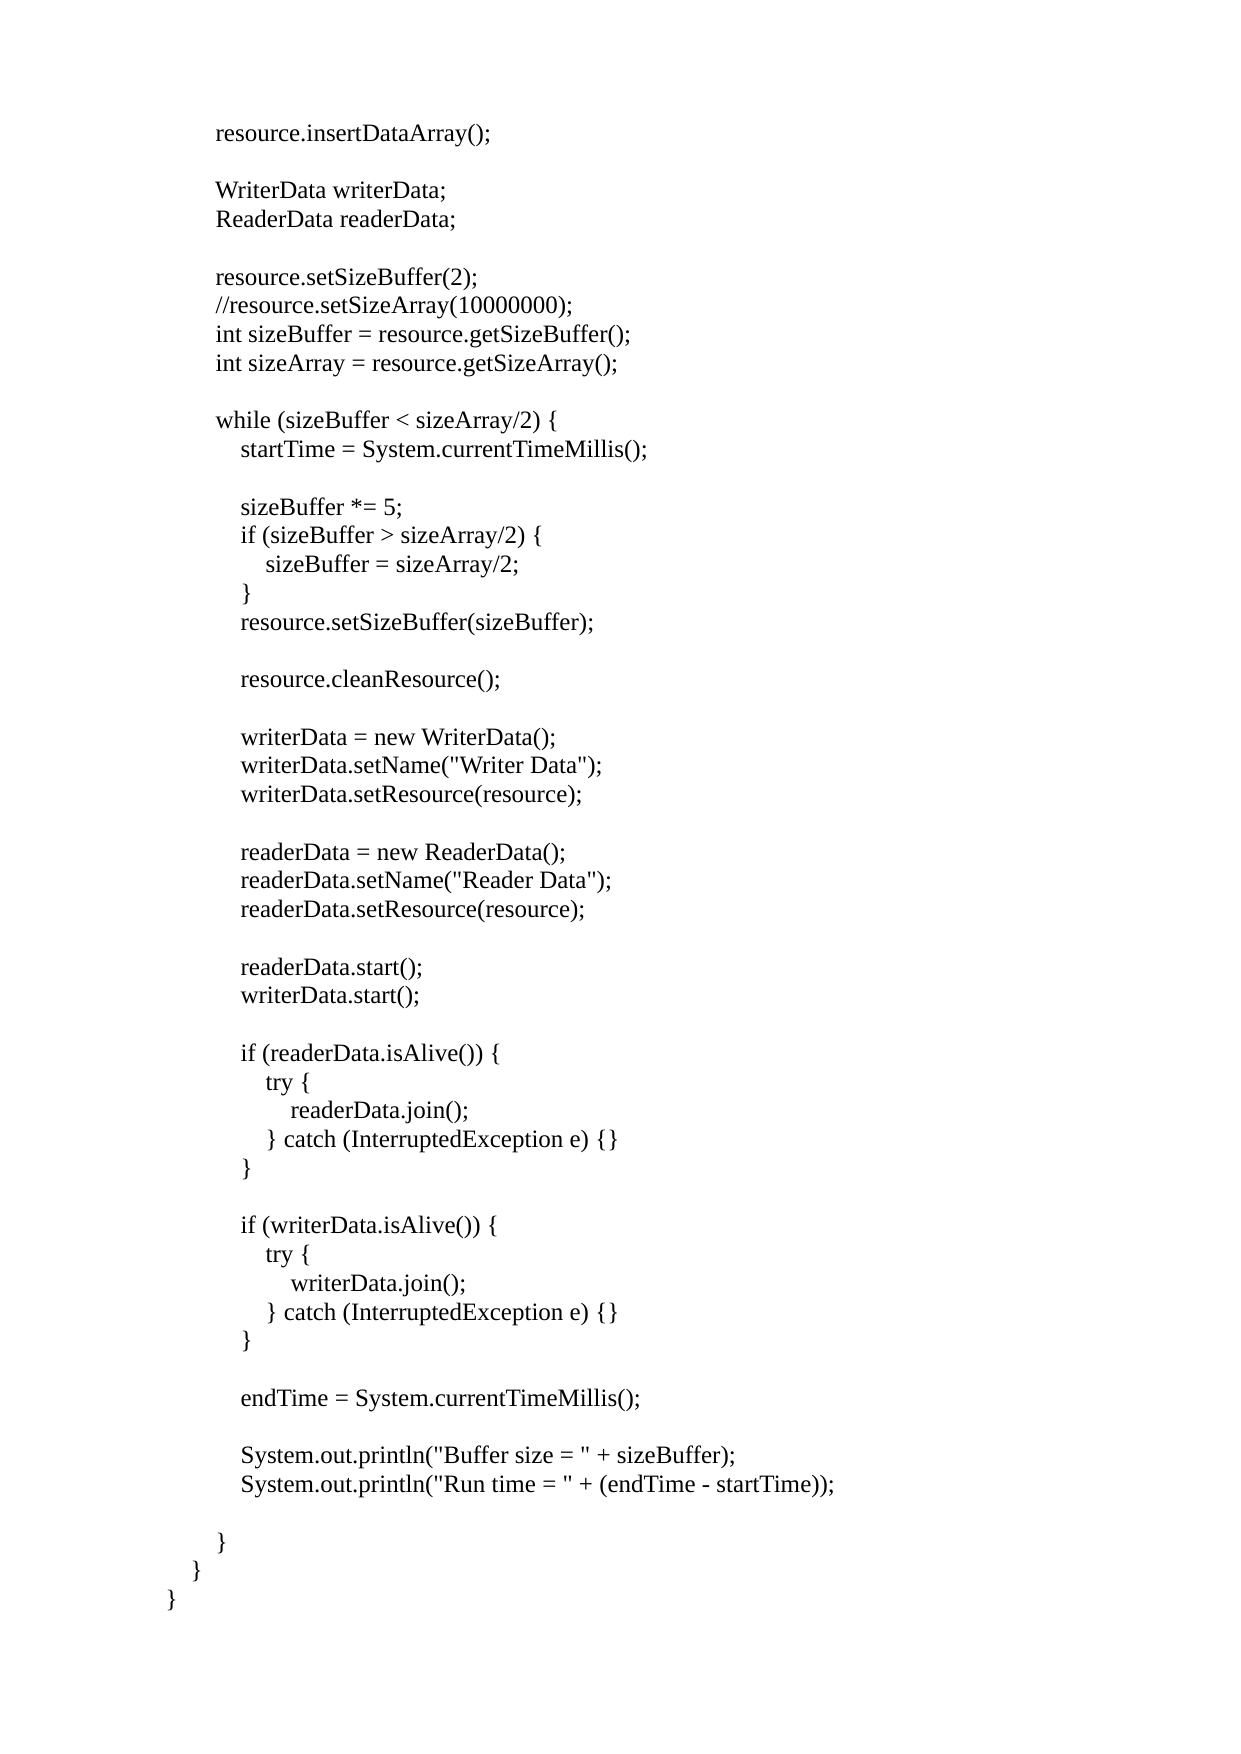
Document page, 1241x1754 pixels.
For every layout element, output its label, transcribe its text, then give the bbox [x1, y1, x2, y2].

text writerData.setName("Writer Data"); [118, 751, 1122, 779]
text if (writerData.isAlive()) { [118, 1211, 1122, 1239]
text } [118, 1556, 1122, 1584]
text System.out.println("Buffer size = " + sizeBuffer); [118, 1441, 1122, 1469]
text if (sizeBuffer > sizeArray/2) { [118, 521, 1122, 549]
text while (sizeBuffer < sizeArray/2) { [118, 406, 1122, 434]
text readerData.join(); [118, 1096, 1122, 1124]
text sizeBuffer = sizeArray/2; [118, 549, 1122, 578]
text } catch (InterruptedException e) {} [118, 1124, 1122, 1153]
text resource.setSizeBuffer(sizeBuffer); [118, 607, 1122, 636]
text readerData = new ReaderData(); [118, 837, 1122, 866]
text if (readerData.isAlive()) { [118, 1038, 1122, 1067]
text } [118, 1527, 1122, 1556]
text WriterData writerData; [118, 176, 1122, 204]
text readerData.start(); [118, 952, 1122, 981]
text } catch (InterruptedException e) {} [118, 1297, 1122, 1326]
text ReaderData readerData; [118, 204, 1122, 233]
text writerData.setResource(resource); [118, 779, 1122, 808]
text startTime = System.currentTimeMillis(); [118, 434, 1122, 463]
text try { [118, 1067, 1122, 1096]
text readerData.setName("Reader Data"); [118, 866, 1122, 894]
text //resource.setSizeArray(10000000); [118, 291, 1122, 319]
text int sizeArray = resource.getSizeArray(); [118, 348, 1122, 377]
text System.out.println("Run time = " + (endTime - startTime)); [118, 1469, 1122, 1498]
text writerData.join(); [118, 1268, 1122, 1297]
text endTime = System.currentTimeMillis(); [118, 1383, 1122, 1412]
text sizeBuffer *= 5; [118, 492, 1122, 521]
text } [118, 578, 1122, 607]
text } [118, 1584, 1122, 1613]
text writerData.start(); [118, 981, 1122, 1009]
text writerData = new WriterData(); [118, 722, 1122, 751]
text resource.setSizeBuffer(2); [118, 262, 1122, 291]
text readerData.setResource(resource); [118, 894, 1122, 923]
text int sizeBuffer = resource.getSizeBuffer(); [118, 319, 1122, 348]
text resource.cleanResource(); [118, 664, 1122, 693]
text } [118, 1153, 1122, 1182]
text resource.insertDataArray(); [118, 118, 1122, 147]
text try { [118, 1239, 1122, 1268]
text } [118, 1326, 1122, 1354]
